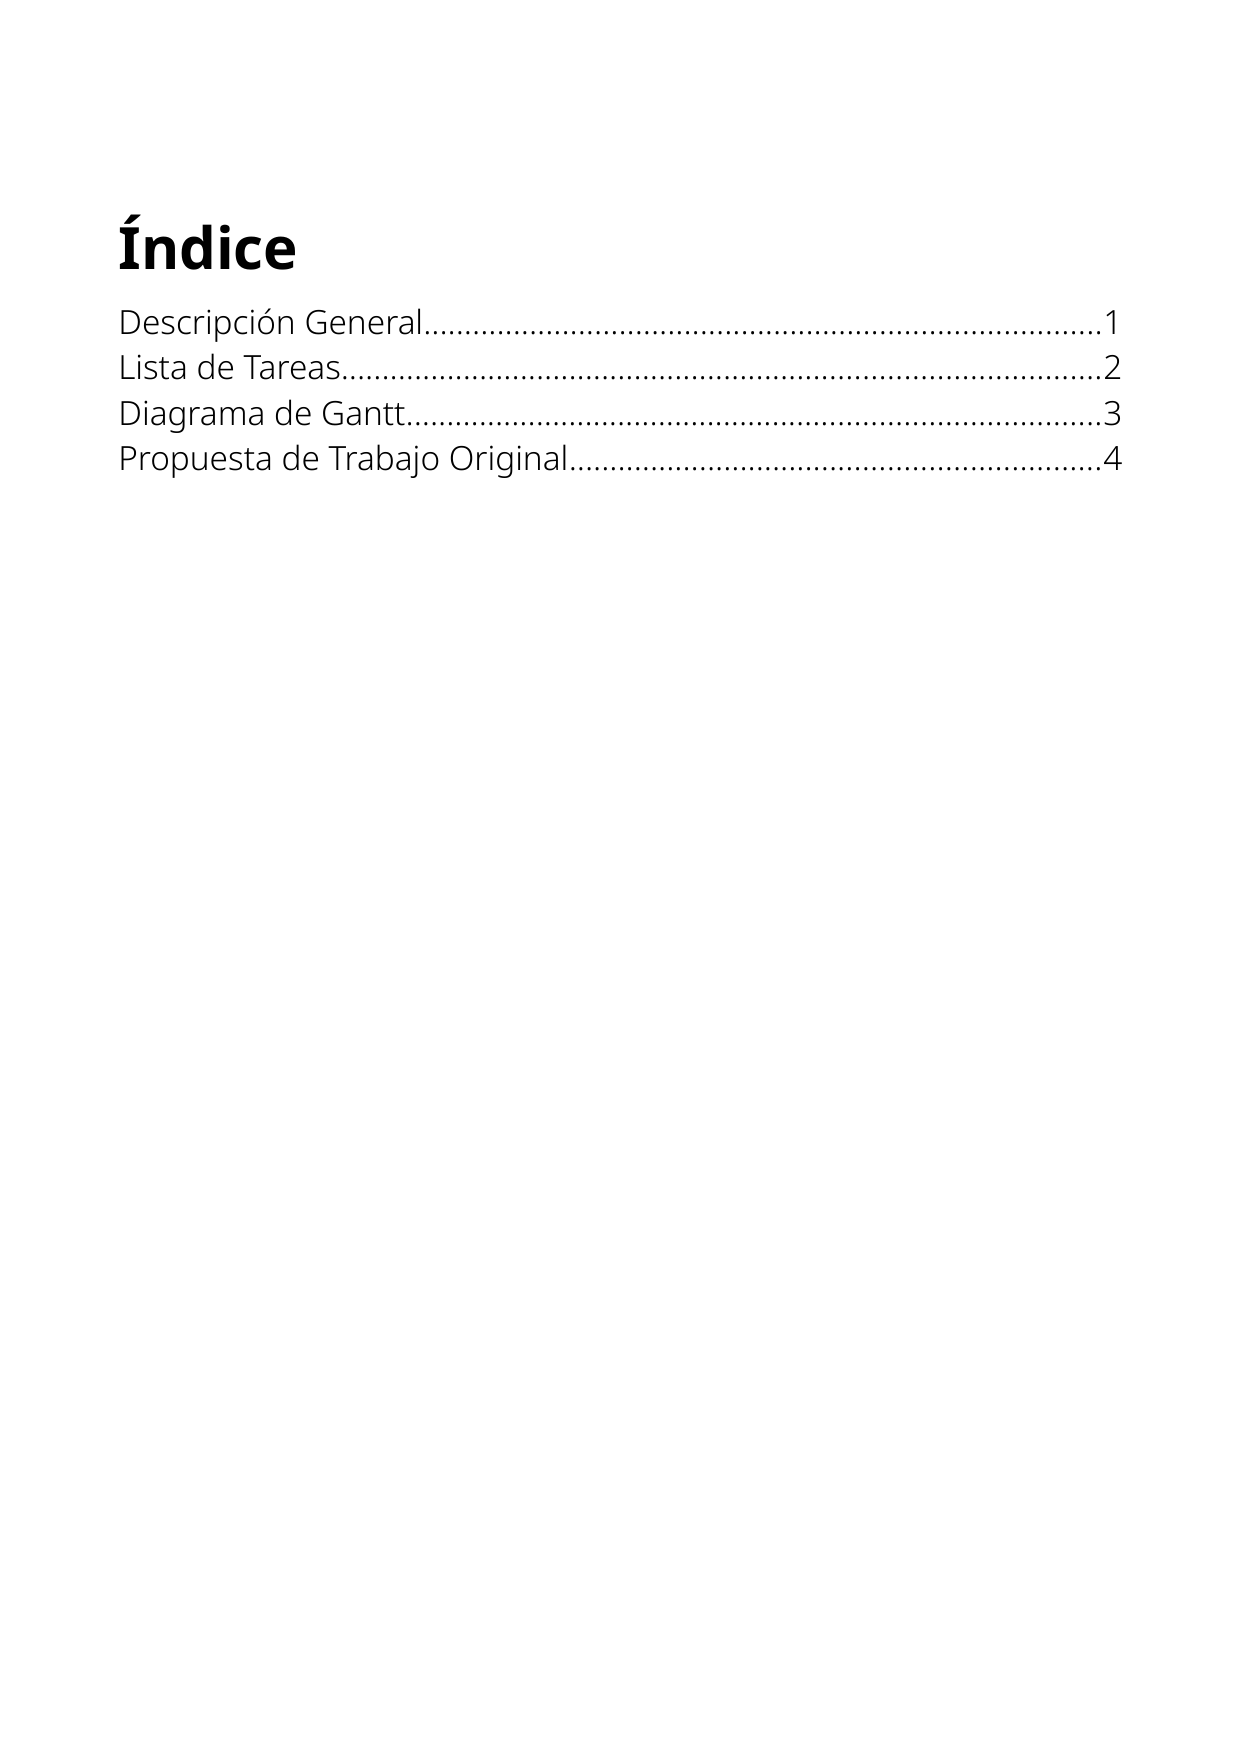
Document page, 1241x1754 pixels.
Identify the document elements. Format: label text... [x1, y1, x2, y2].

text Descripción General 1 [118, 299, 1122, 344]
text Propuesta de Trabajo Original 4 [118, 435, 1122, 480]
title Índice [118, 207, 1122, 286]
text Lista de Tareas 2 [118, 344, 1122, 389]
text Diagrama de Gantt 3 [118, 389, 1122, 435]
